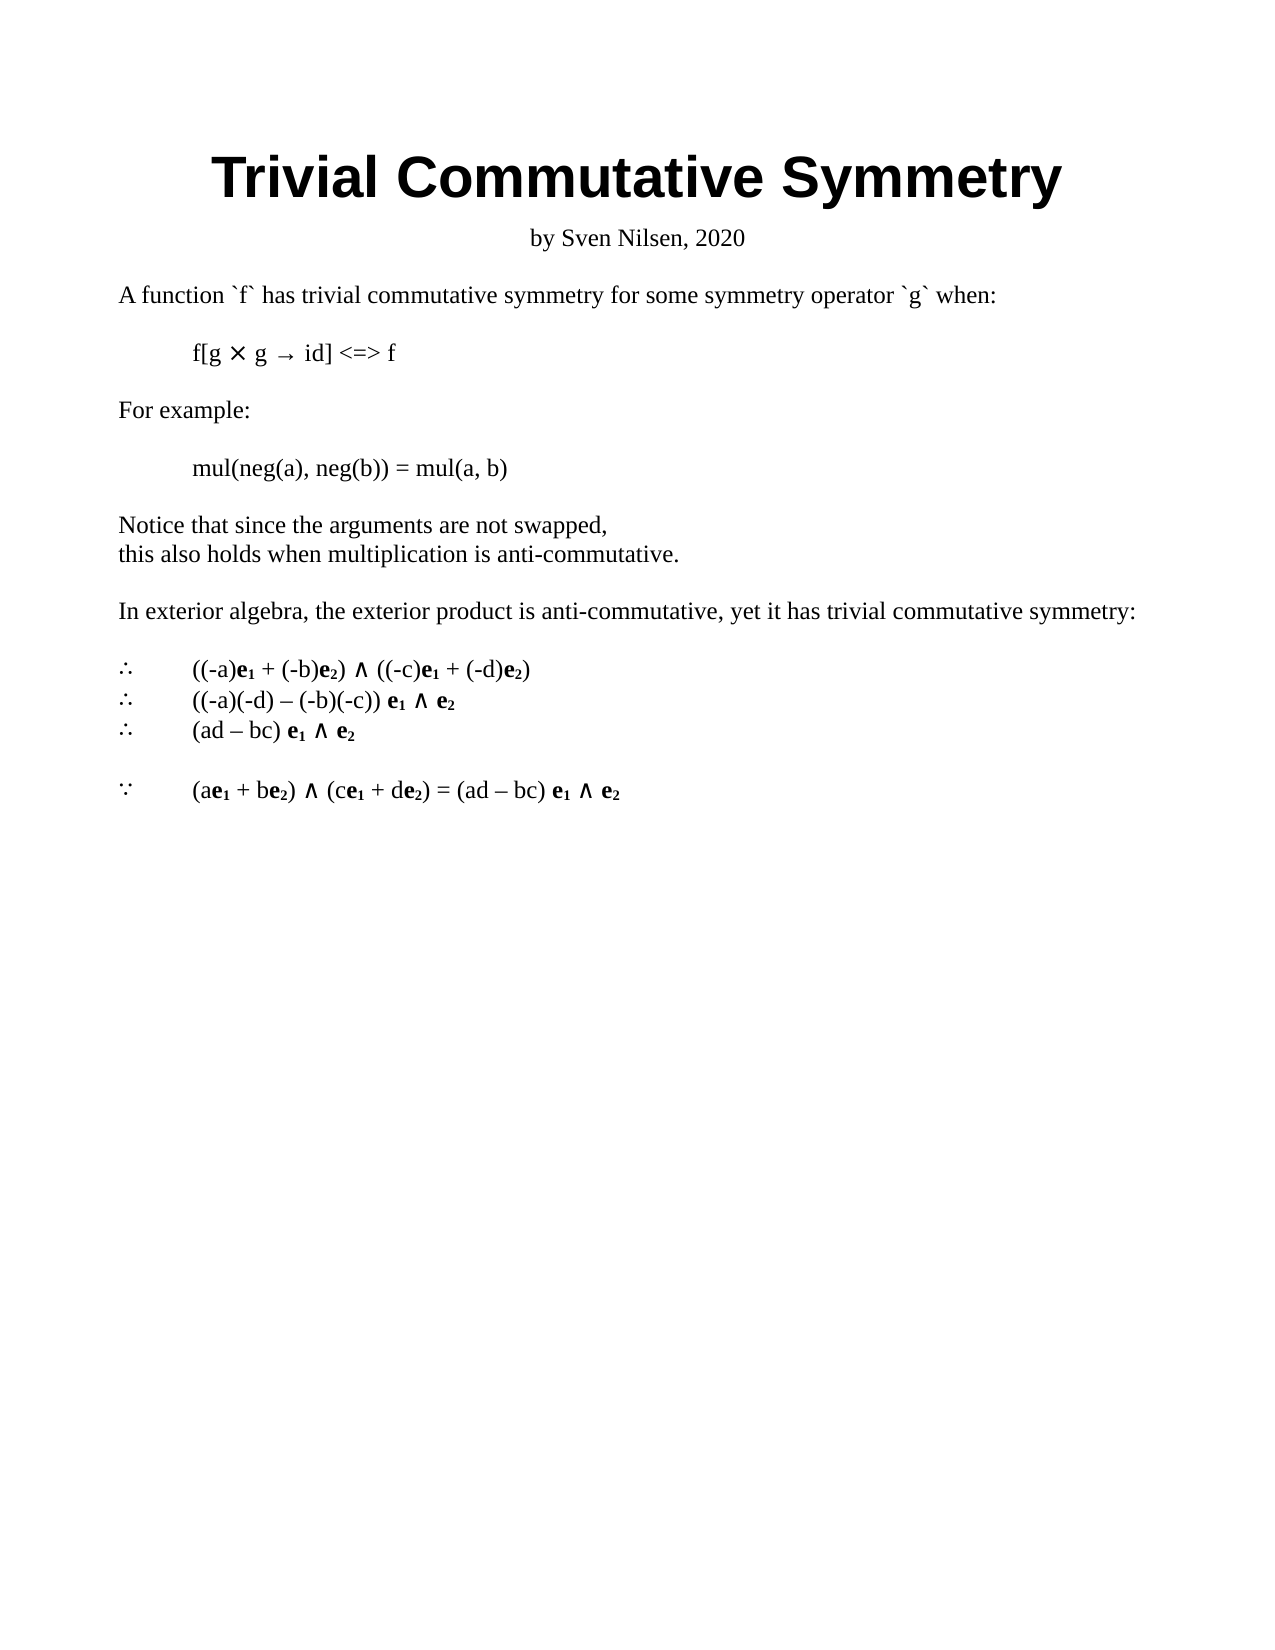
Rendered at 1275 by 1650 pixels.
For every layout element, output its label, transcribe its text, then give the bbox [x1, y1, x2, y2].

text f[g ⨯ g → id] <=> f [118, 338, 1157, 366]
text For example: [118, 395, 1157, 424]
text by Sven Nilsen, 2020 [118, 223, 1157, 251]
text In exterior algebra, the exterior product is anti-commutative, yet it has trivial commutative symmetry: [118, 596, 1157, 625]
text ∴ ((-a)(-d) – (-b)(-c)) e1 ∧ e2 [118, 685, 1157, 716]
text ∵ (ae1 + be2) ∧ (ce1 + de2) = (ad – bc) e1 ∧ e2 [118, 775, 1157, 806]
text Notice that since the arguments are not swapped, [118, 510, 1157, 539]
text ∴ (ad – bc) e1 ∧ e2 [118, 716, 1157, 746]
text mul(neg(a), neg(b)) = mul(a, b) [118, 453, 1157, 481]
text this also holds when multiplication is anti-commutative. [118, 539, 1157, 568]
text A function `f` has trivial commutative symmetry for some symmetry operator `g` when: [118, 280, 1157, 309]
title Trivial Commutative Symmetry [118, 143, 1157, 210]
text ∴ ((-a)e1 + (-b)e2) ∧ ((-c)e1 + (-d)e2) [118, 654, 1157, 685]
